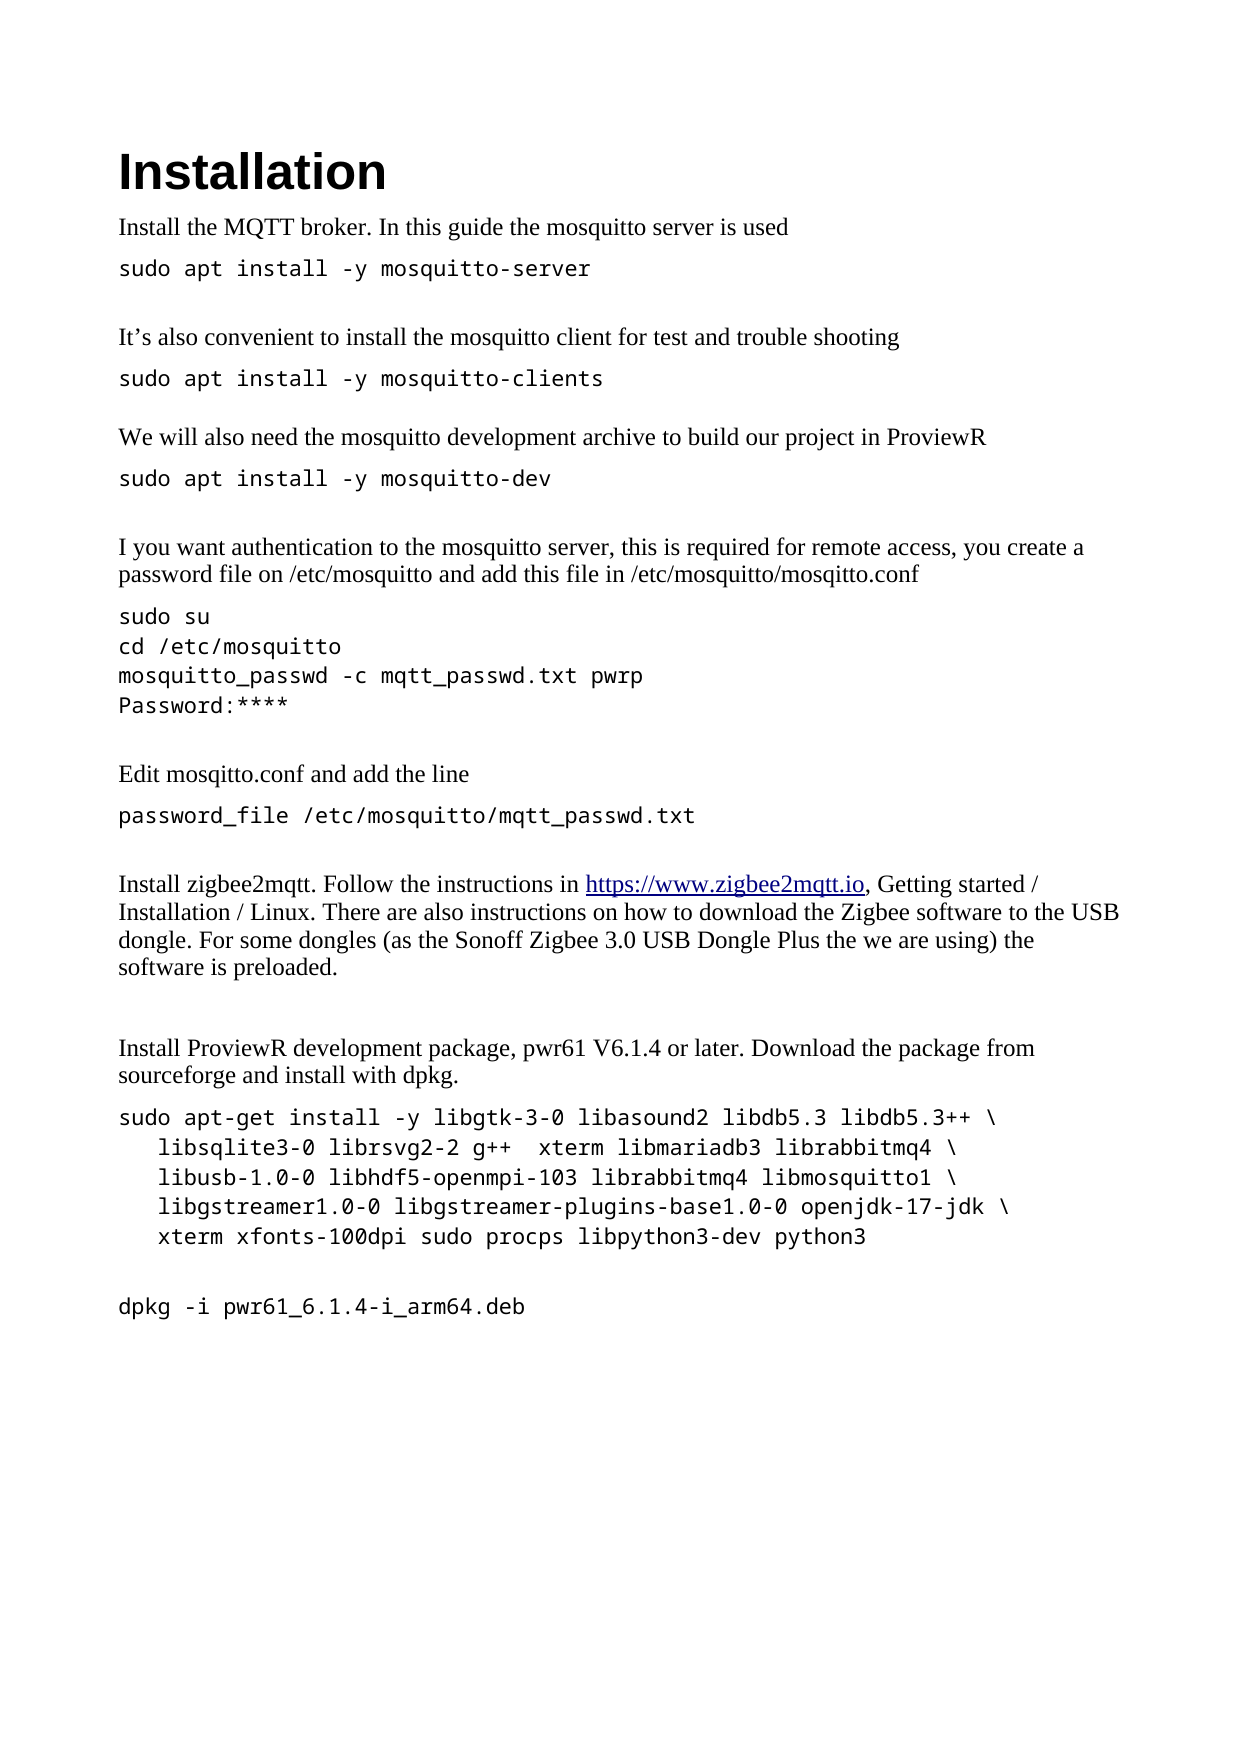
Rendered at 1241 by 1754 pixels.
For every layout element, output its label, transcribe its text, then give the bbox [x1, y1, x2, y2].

text sudo apt install -y mosquitto-clients [118, 363, 1122, 393]
text sudo su [118, 601, 1122, 631]
text sudo apt-get install -y libgtk-3-0 libasound2 libdb5.3 libdb5.3++ \ [118, 1102, 1122, 1132]
text dpkg -i pwr61_6.1.4-i_arm64.deb [118, 1291, 1122, 1321]
text It’s also convenient to install the mosquitto client for test and trouble shooting [118, 323, 1122, 351]
text cd /etc/mosquitto [118, 631, 1122, 660]
text password_file /etc/mosquitto/mqtt_passwd.txt [118, 800, 1122, 830]
text I you want authentication to the mosquitto server, this is required for remote access, you create a password file on /etc/mosquitto and add this file in /etc/mosquitto/mosqitto.conf [118, 533, 1122, 588]
text xterm xfonts-100dpi sudo procps libpython3-dev python3 [118, 1221, 1122, 1251]
text Install ProviewR development package, pwr61 V6.1.4 or later. Download the package from sourceforge and install with dpkg. [118, 1034, 1122, 1089]
text sudo apt install -y mosquitto-server [118, 253, 1122, 283]
text We will also need the mosquitto development archive to build our project in ProviewR [118, 423, 1122, 450]
text libsqlite3-0 librsvg2-2 g++ xterm libmariadb3 librabbitmq4 \ [118, 1132, 1122, 1161]
text Install the MQTT broker. In this guide the mosquitto server is used [118, 213, 1122, 240]
text mosquitto_passwd -c mqtt_passwd.txt pwrp [118, 660, 1122, 690]
text sudo apt install -y mosquitto-dev [118, 463, 1122, 493]
text Edit mosqitto.conf and add the line [118, 760, 1122, 788]
text libusb-1.0-0 libhdf5-openmpi-103 librabbitmq4 libmosquitto1 \ [118, 1161, 1122, 1191]
text Password:**** [118, 690, 1122, 720]
text Install zigbee2mqtt. Follow the instructions in https://www.zigbee2mqtt.io, Getting started / Installation / Linux. There are also instructions on how to download the Zigbee software to the USB dongle. For some dongles (as the Sonoff Zigbee 3.0 USB Dongle Plus the we are using) the software is preloaded. [118, 870, 1122, 981]
text libgstreamer1.0-0 libgstreamer-plugins-base1.0-0 openjdk-17-jdk \ [118, 1191, 1122, 1221]
subtitle Installation [118, 143, 1122, 200]
